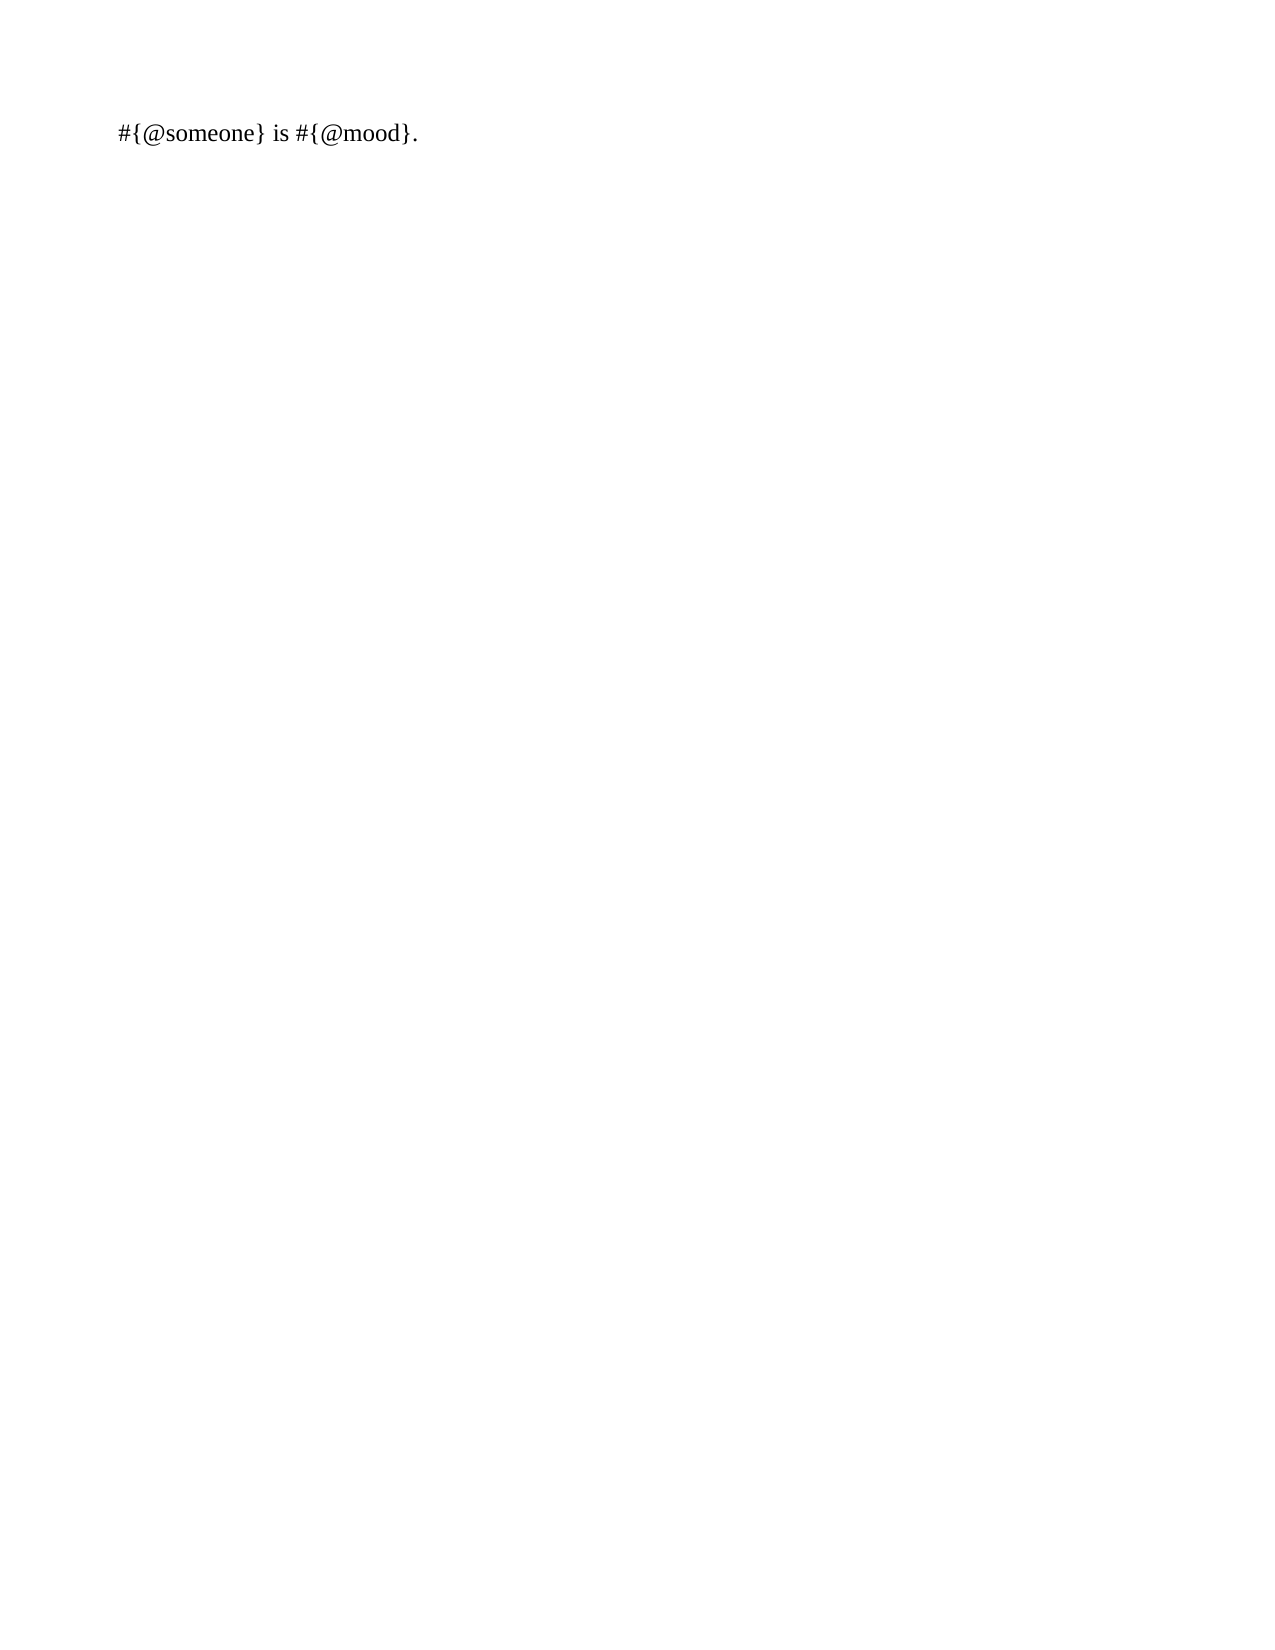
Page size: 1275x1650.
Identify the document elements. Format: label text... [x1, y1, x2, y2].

text #{@someone} is #{@mood}. [118, 118, 1157, 147]
